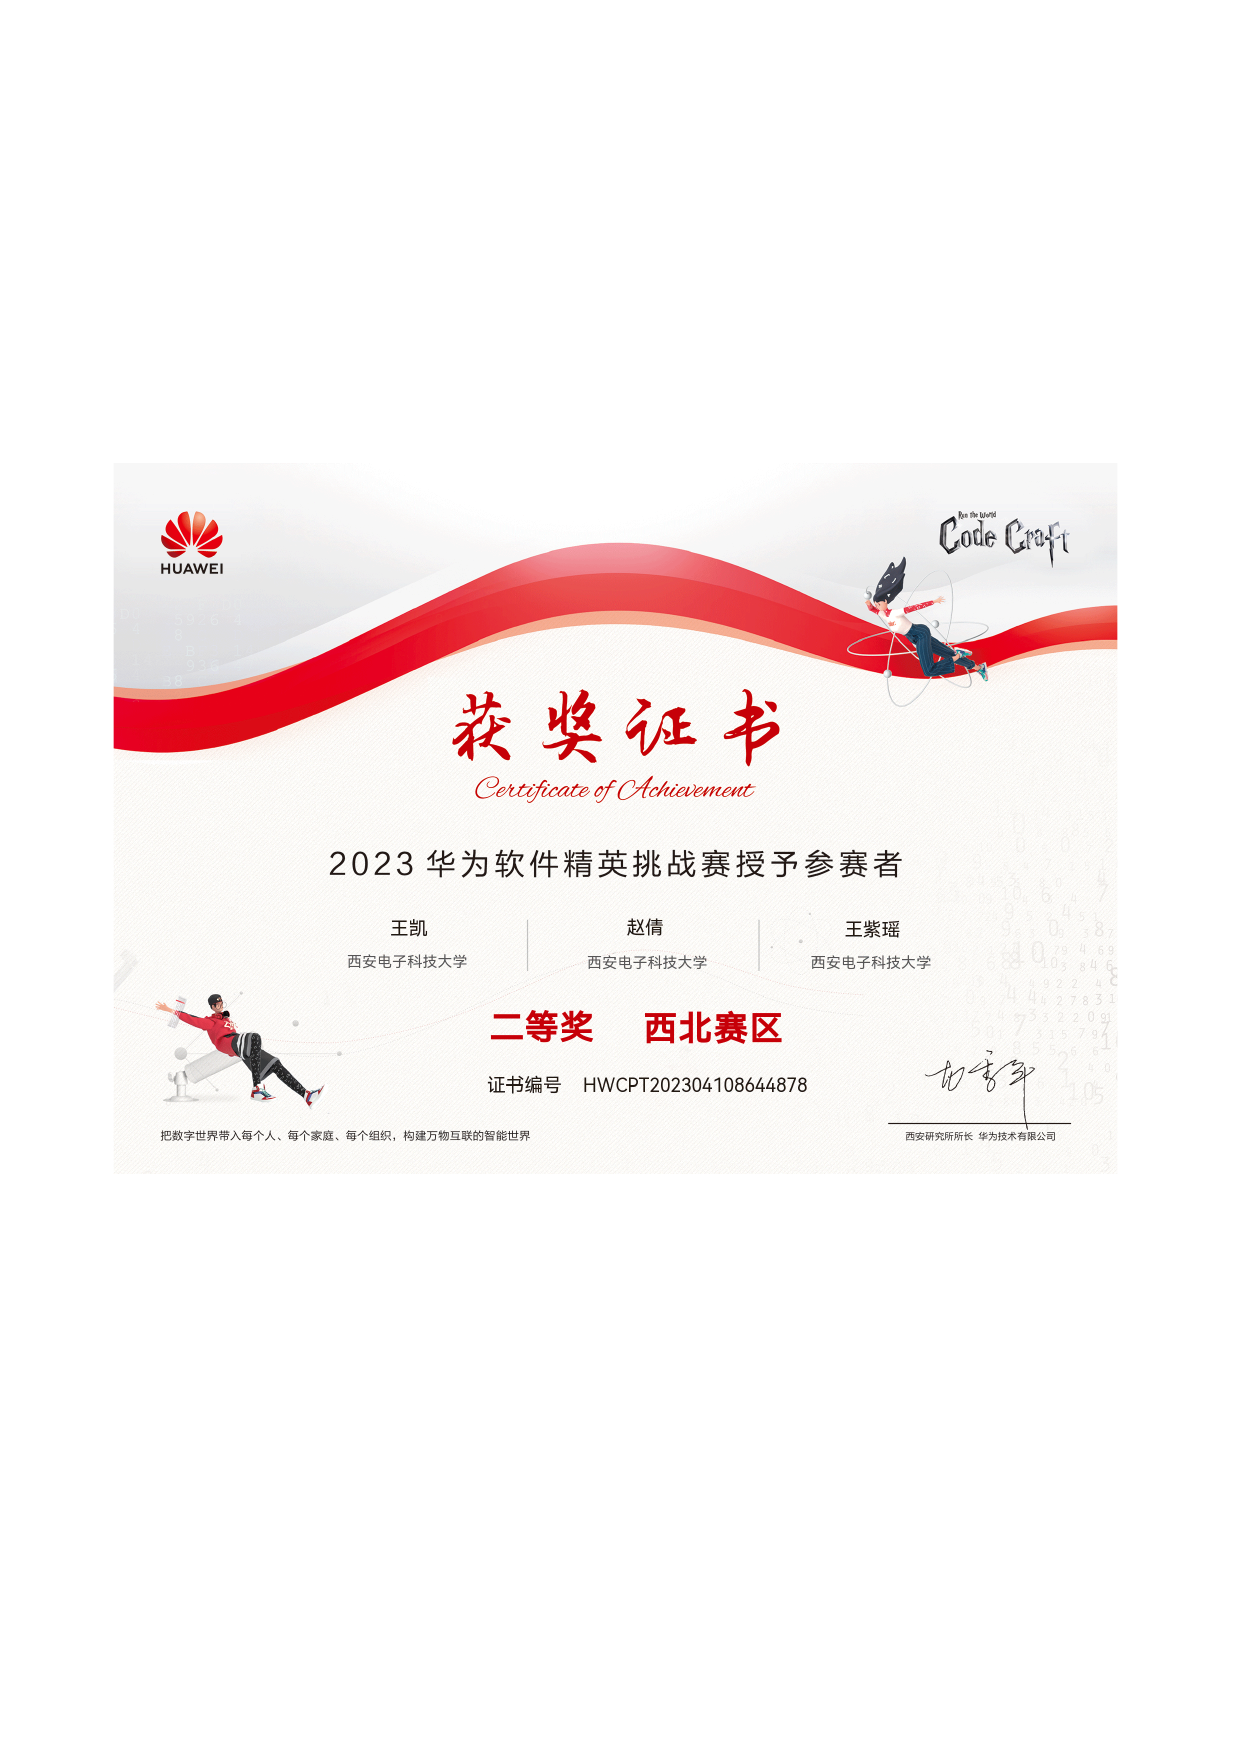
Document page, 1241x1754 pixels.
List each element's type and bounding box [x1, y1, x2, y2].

picture [113, 463, 1118, 1174]
